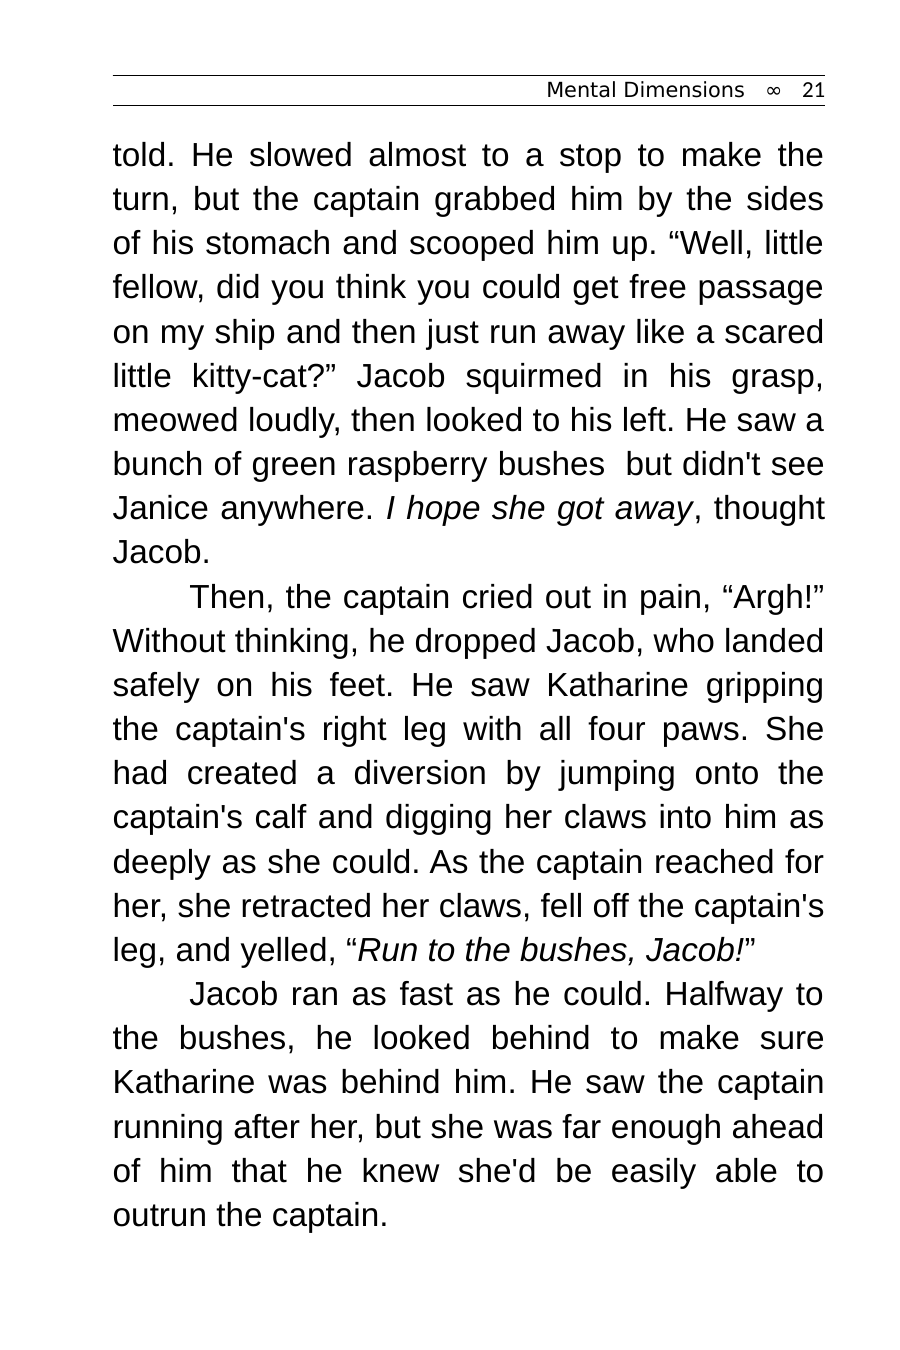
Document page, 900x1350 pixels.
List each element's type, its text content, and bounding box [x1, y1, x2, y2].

subtitle Jacob ran as fast as he could. Halfway to the bushes, he looked behind to make sure Katharine was behind him. He saw the captain running after her, but she was far enough ahead of him that he knew she'd be easily able to outrun the captain. [112, 974, 825, 1233]
subtitle told. He slowed almost to a stop to make the turn, but the captain grabbed him by the sides of his stomach and scooped him up. “Well, little fellow, did you think you could get free passage on my ship and then just run away like a scared little kitty-cat?” Jacob squirmed in his grasp, meowed loudly, then looked to his left. He saw a bunch of green raspberry bushes but didn't see Janice anywhere. I hope she got away, thought Jacob. [112, 135, 825, 571]
subtitle Then, the captain cried out in pain, “Argh!” Without thinking, he dropped Jacob, who landed safely on his feet. He saw Katharine gripping the captain's right leg with all four paws. She had created a diversion by jumping onto the captain's calf and digging her claws into him as deeply as she could. As the captain reached for her, she retracted her claws, fell off the captain's leg, and yelled, “Run to the bushes, Jacob!” [112, 577, 825, 968]
